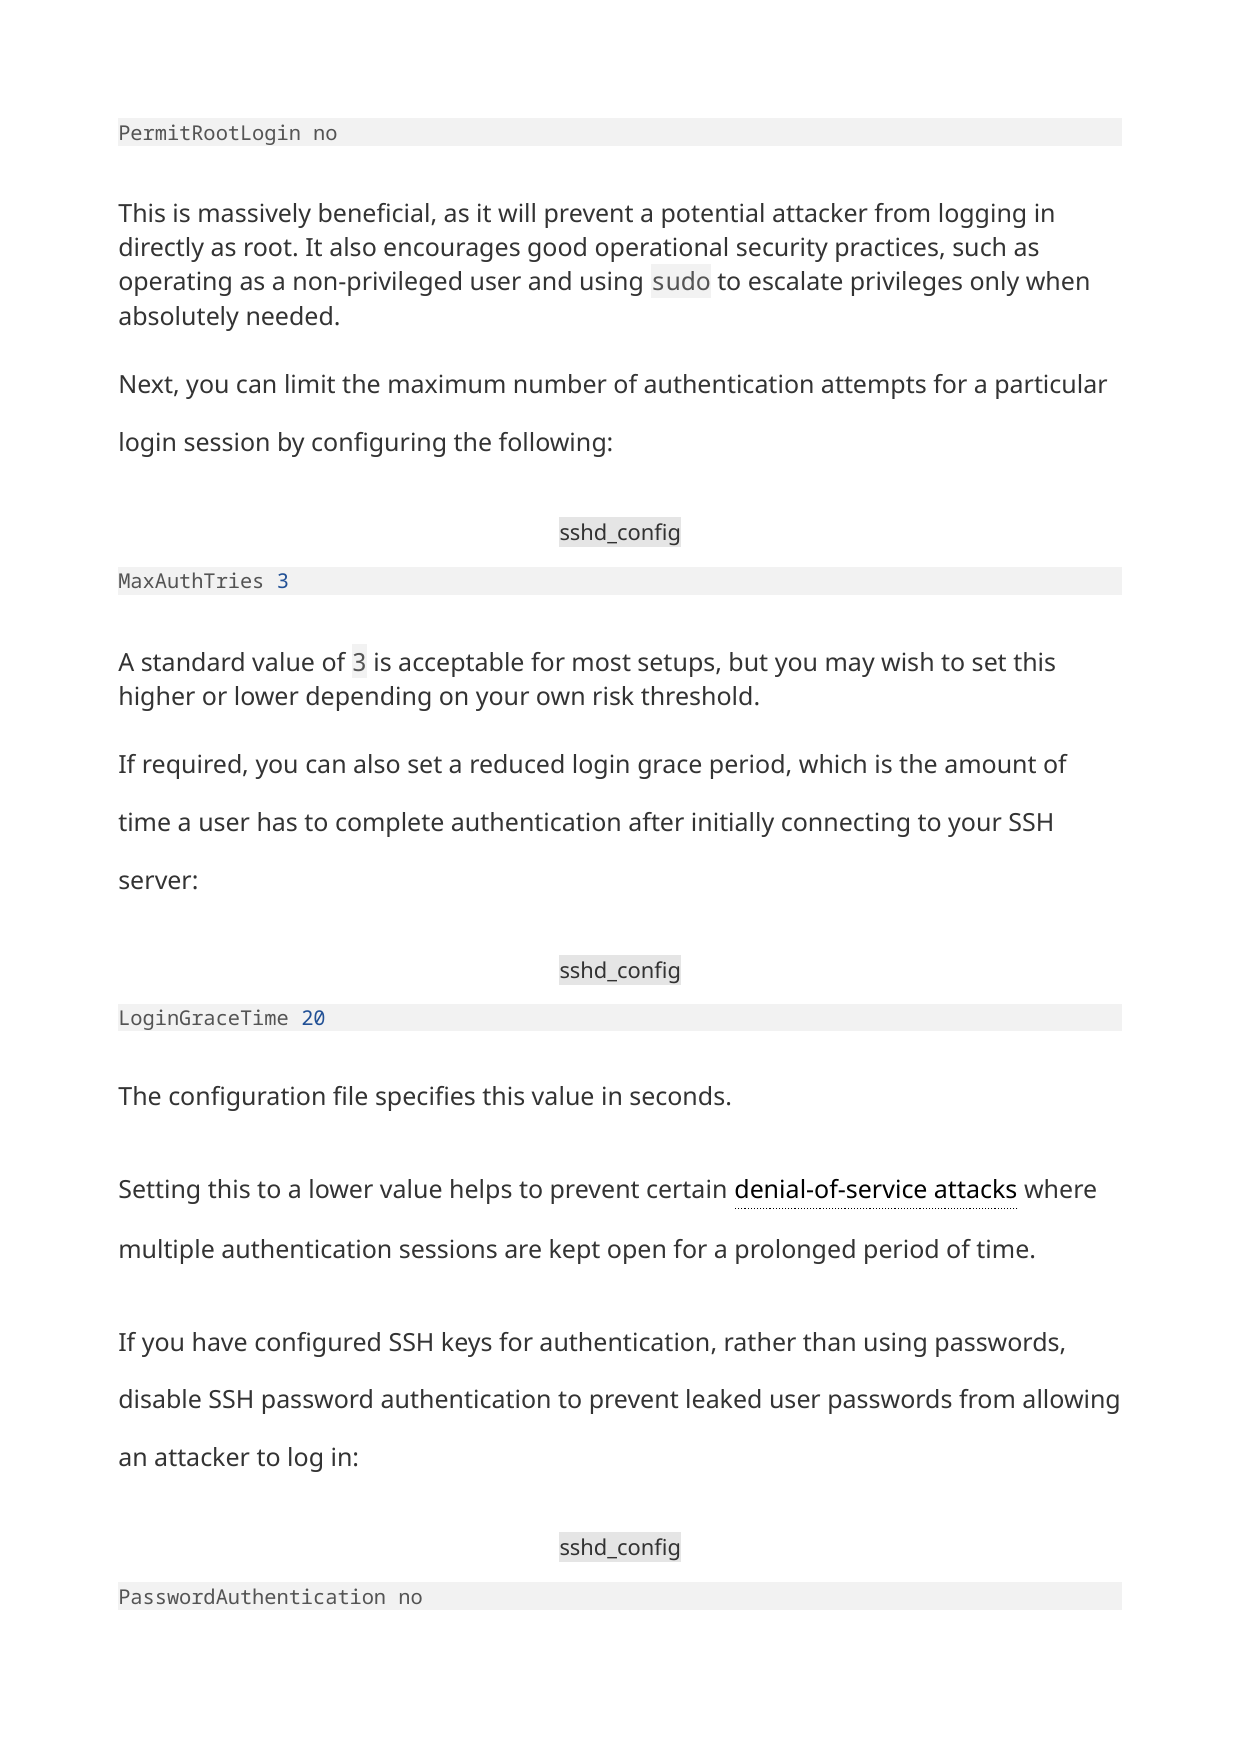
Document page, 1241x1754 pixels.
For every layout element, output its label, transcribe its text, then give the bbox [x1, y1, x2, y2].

text PasswordAuthentication no [118, 1582, 1122, 1610]
text A standard value of 3 is acceptable for most setups, but you may wish to set this higher or lower depending on your own risk threshold. [118, 644, 1122, 713]
text If you have configured SSH keys for authentication, rather than using passwords, disable SSH password authentication to prevent leaked user passwords from allowing an attacker to log in: [118, 1324, 1122, 1474]
text This is massively beneficial, as it will prevent a potential attacker from logging in directly as root. It also encourages good operational security practices, such as operating as a non-privileged user and using sudo to escalate privileges only when absolutely needed. [118, 195, 1122, 332]
text The configuration file specifies this value in seconds. [118, 1079, 1122, 1113]
text sshd_config [118, 517, 1122, 547]
text MaxAuthTries 3 [118, 567, 1122, 595]
text Setting this to a lower value helps to prevent certain denial-of-service attacks where multiple authentication sessions are kept open for a prolonged period of time. [118, 1171, 1122, 1266]
text Next, you can limit the maximum number of authentication attempts for a particular login session by configuring the following: [118, 367, 1122, 459]
text PermitRootLogin no [118, 118, 1122, 146]
text If required, you can also set a reduced login grace period, which is the amount of time a user has to complete authentication after initially connecting to your SSH server: [118, 747, 1122, 897]
text sshd_config [118, 955, 1122, 985]
text LoginGraceTime 20 [118, 1004, 1122, 1031]
text sshd_config [118, 1532, 1122, 1562]
